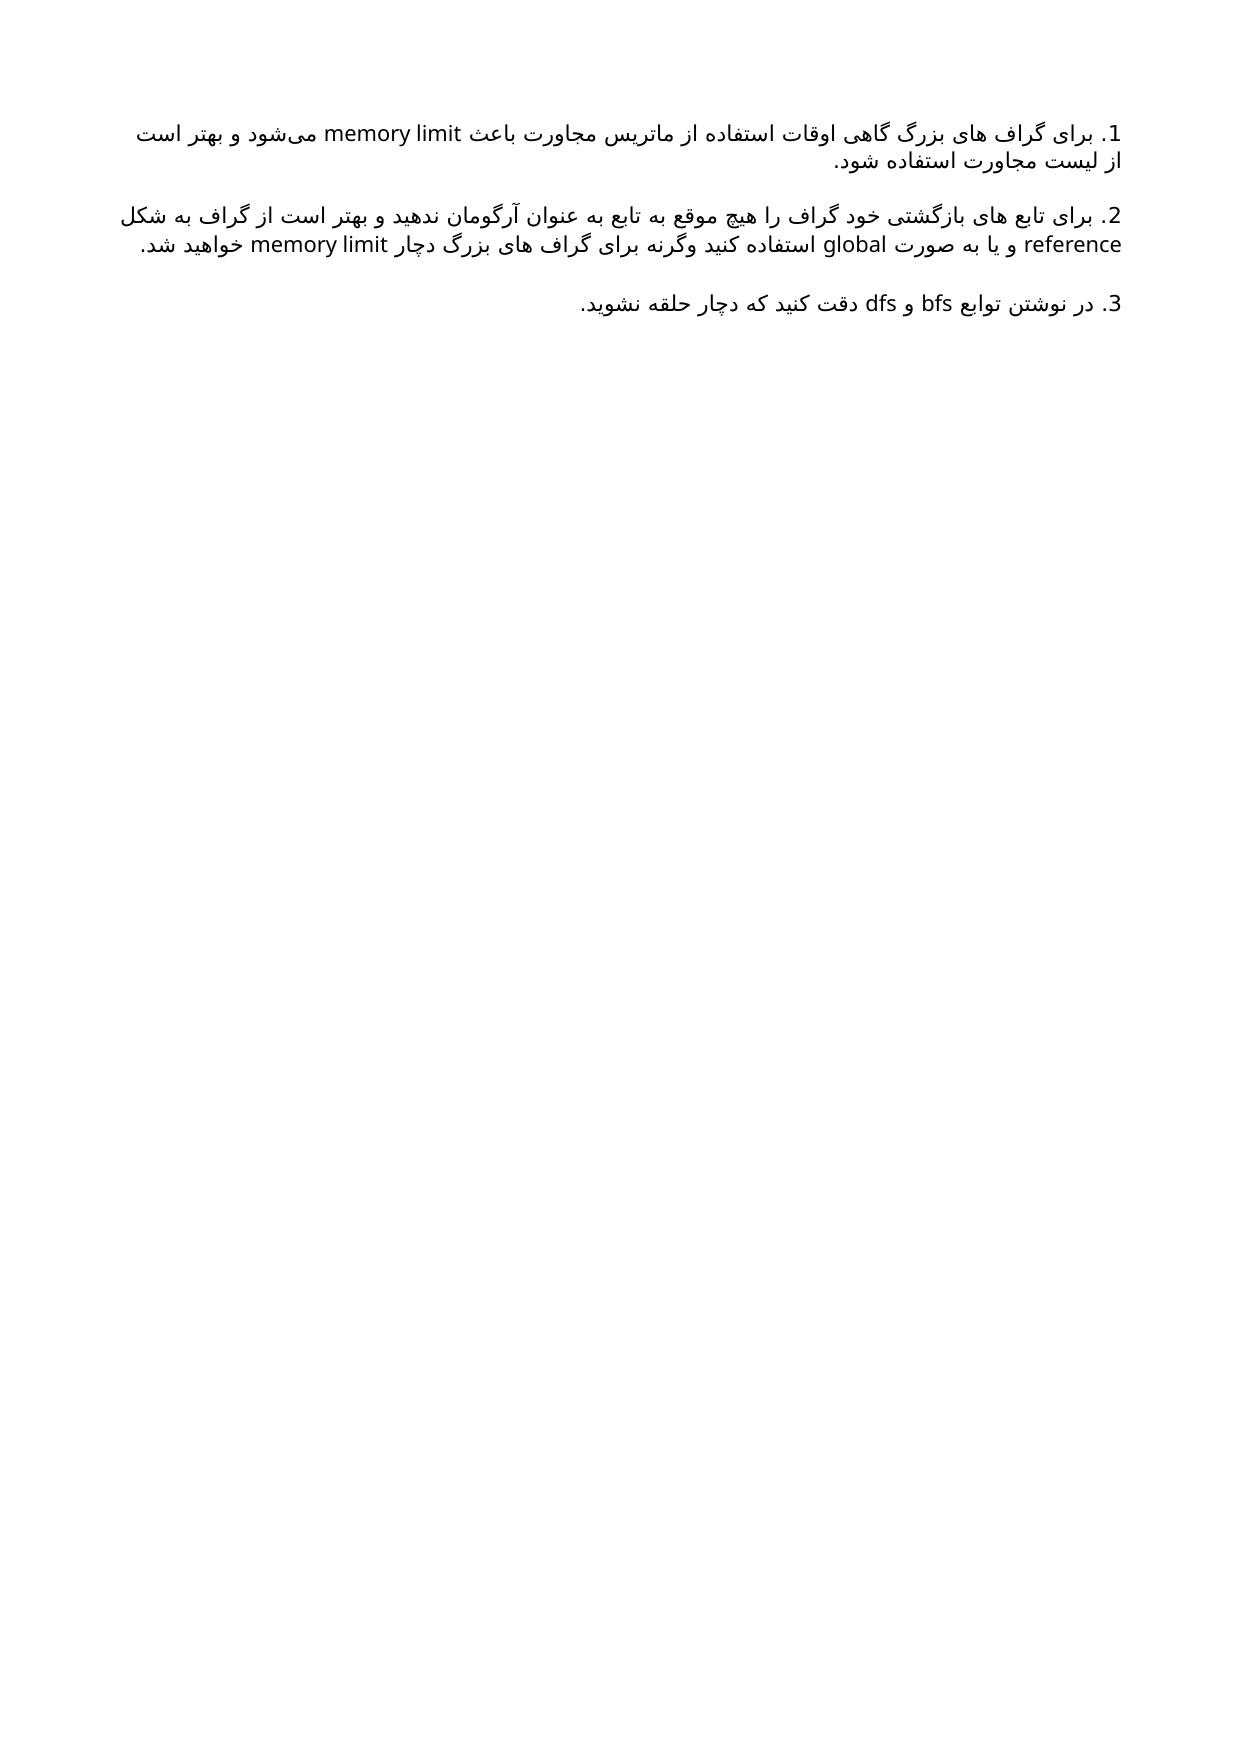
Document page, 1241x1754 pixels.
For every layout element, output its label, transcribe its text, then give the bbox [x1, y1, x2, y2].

text 2. برای تابع های بازگشتی خود گراف را هیچ موقع به تابع به عنوان آرگومان ندهید و بهتر است از گراف به شکل reference و یا به صورت global استفاده کنید وگرنه برای گراف های بزرگ دچار memory limit خواهید شد. [118, 203, 1122, 258]
text 1. برای گراف های بزرگ گاهی اوقات استفاده از ماتریس مجاورت باعث memory limit می‌شود و بهتر است از لیست مجاورت استفاده شود. [118, 118, 1122, 173]
text 3. در نوشتن توابع bfs و dfs دقت کنید که دچار حلقه نشوید. [118, 288, 1122, 318]
